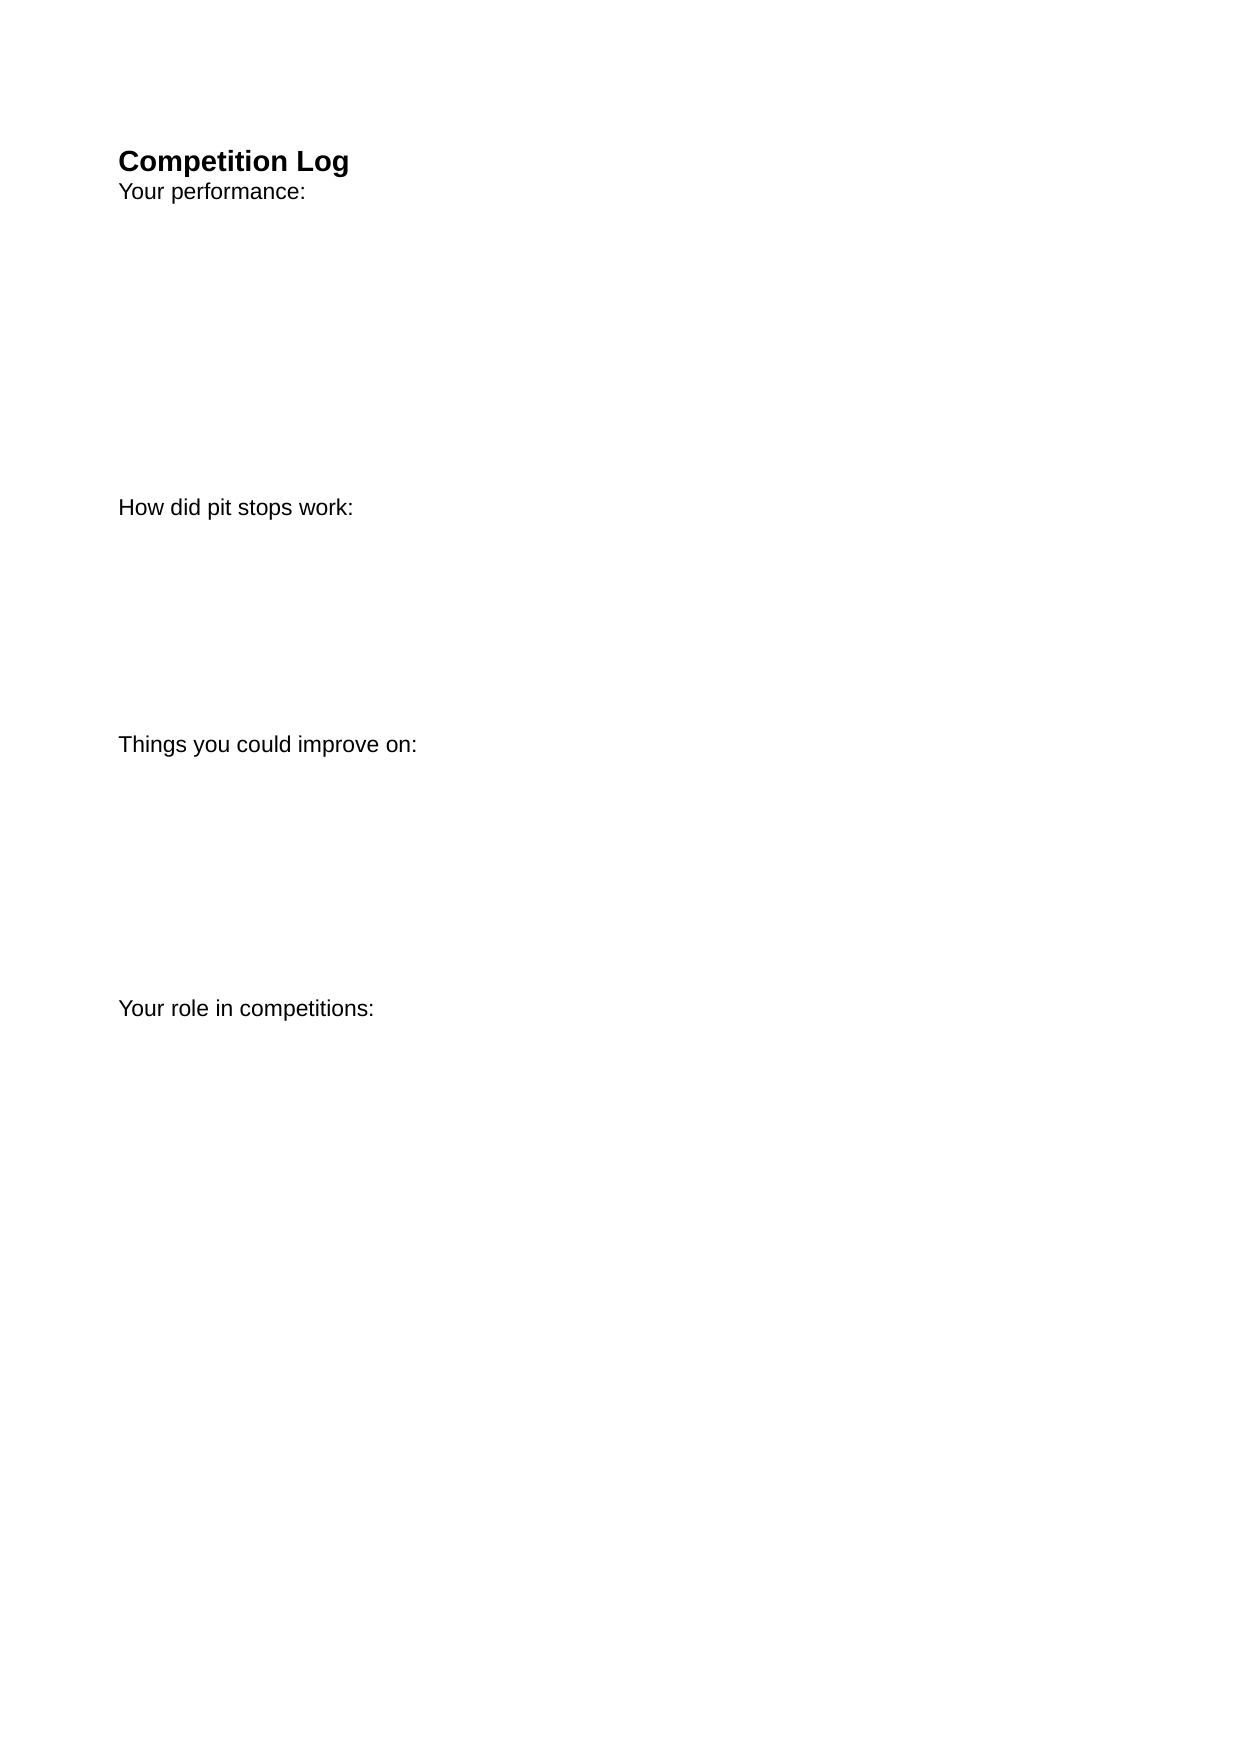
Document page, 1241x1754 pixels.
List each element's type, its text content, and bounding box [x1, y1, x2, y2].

text Competition Log [118, 144, 1122, 178]
text Your performance: [118, 178, 1122, 204]
text Your role in competitions: [118, 995, 1122, 1021]
text Things you could improve on: [118, 731, 1122, 758]
text How did pit stops work: [118, 494, 1122, 521]
